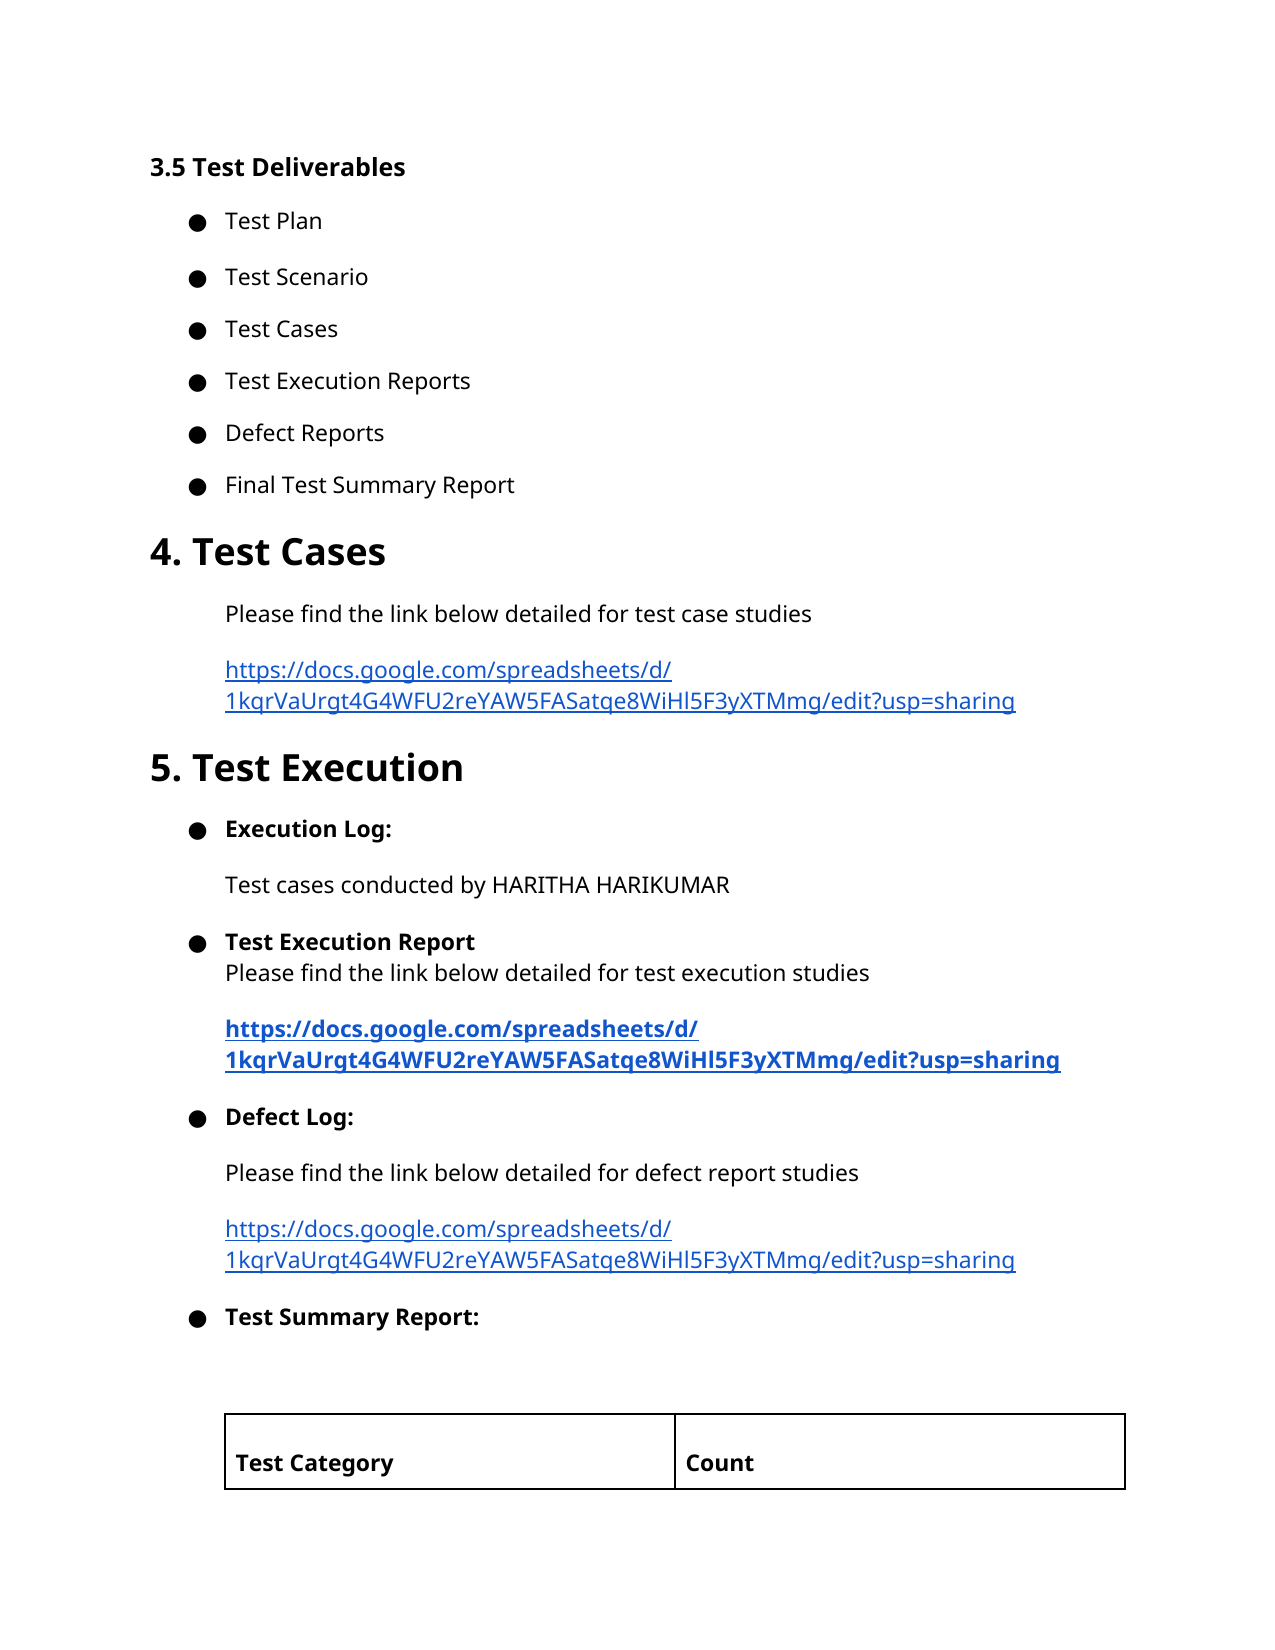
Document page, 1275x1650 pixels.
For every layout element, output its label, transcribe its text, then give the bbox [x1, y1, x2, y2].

list Final Test Summary Report [187, 469, 1125, 501]
text https://docs.google.com/spreadsheets/d/1kqrVaUrgt4G4WFU2reYAW5FASatqe8WiHl5F3yXTMmg/edit?usp=sharing [225, 1013, 1125, 1076]
subtitle 5. Test Execution [150, 741, 1125, 792]
list Defect Reports [187, 417, 1125, 449]
text https://docs.google.com/spreadsheets/d/1kqrVaUrgt4G4WFU2reYAW5FASatqe8WiHl5F3yXTMmg/edit?usp=sharing [225, 654, 1125, 716]
text Please find the link below detailed for defect report studies [225, 1157, 1125, 1188]
list Test Plan [187, 205, 1125, 236]
list Test Summary Report: [187, 1301, 1125, 1332]
table_header Test Category [226, 1415, 674, 1488]
list Test Scenario [187, 261, 1125, 292]
list Test Execution Report Please find the link below detailed for test execution studies [187, 926, 1125, 988]
text Test cases conducted by HARITHA HARIKUMAR [225, 869, 1125, 901]
subtitle 4. Test Cases [150, 526, 1125, 577]
text Please find the link below detailed for test case studies [225, 598, 1125, 629]
text https://docs.google.com/spreadsheets/d/1kqrVaUrgt4G4WFU2reYAW5FASatqe8WiHl5F3yXTMmg/edit?usp=sharing [225, 1213, 1125, 1276]
list Test Cases [187, 313, 1125, 344]
list Test Execution Reports [187, 365, 1125, 397]
list Defect Log: [187, 1101, 1125, 1132]
table_header Count [676, 1415, 1124, 1488]
subtitle 3.5 Test Deliverables [150, 150, 1125, 184]
list Execution Log: [187, 813, 1125, 844]
